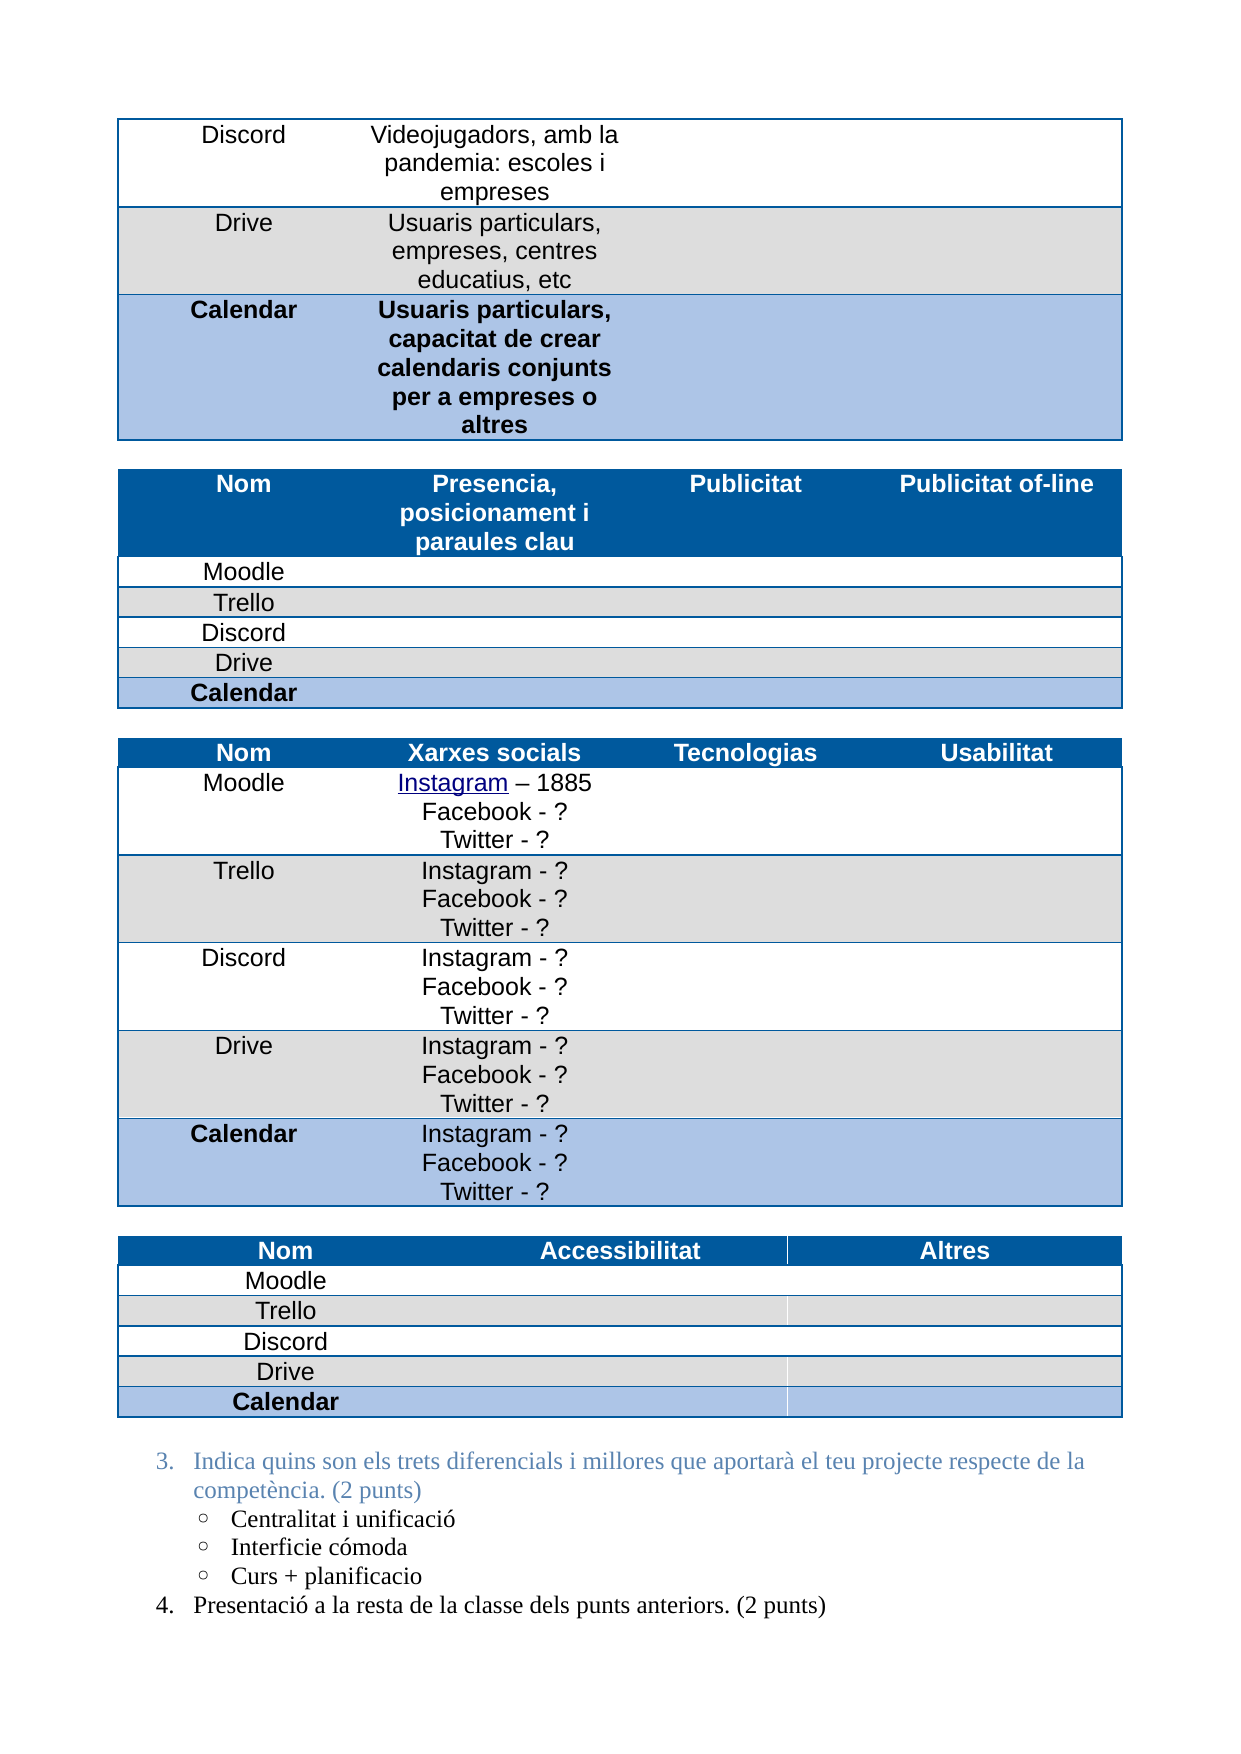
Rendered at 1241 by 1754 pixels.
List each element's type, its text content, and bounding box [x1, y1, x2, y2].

table_cell Calendar [119, 1387, 453, 1416]
table_cell [788, 1387, 1121, 1416]
table_cell [871, 120, 1121, 206]
table_cell Moodle [119, 768, 369, 854]
table_cell Discord [119, 618, 369, 647]
table_header Xarxes socials [369, 738, 620, 766]
table_cell [369, 618, 620, 647]
table_cell [453, 1327, 787, 1355]
table_cell Drive [119, 1031, 369, 1117]
table_cell [788, 1266, 1121, 1295]
table_header Nom [118, 738, 369, 766]
table_cell Calendar [119, 678, 369, 707]
table_cell Instagram - ? Facebook - ? Twitter - ? [369, 856, 620, 942]
list Centralitat i unificació [193, 1504, 1122, 1532]
table_cell [620, 618, 871, 647]
table_cell [620, 557, 871, 586]
table_cell [871, 618, 1121, 647]
list Interficie cómoda [193, 1532, 1122, 1561]
table_cell [871, 856, 1121, 942]
table_cell [453, 1266, 787, 1295]
table_cell [620, 856, 871, 942]
table_cell Drive [119, 208, 369, 294]
table_cell [620, 678, 871, 707]
table_cell [620, 295, 871, 439]
table_header Nom [118, 469, 369, 556]
table_cell [620, 648, 871, 677]
list Presentació a la resta de la classe dels punts anteriors. (2 punts) [156, 1590, 1122, 1619]
table_cell Instagram - ? Facebook - ? Twitter - ? [369, 943, 620, 1030]
table_cell Discord [119, 1327, 453, 1355]
table_cell Calendar [119, 295, 369, 439]
table_cell [871, 768, 1121, 854]
table_header Publicitat of-line [871, 469, 1122, 556]
table_cell [871, 648, 1121, 677]
table_cell [871, 588, 1121, 616]
table_header Presencia, posicionament i paraules clau [369, 469, 620, 556]
table_cell [453, 1296, 787, 1325]
table_cell Drive [119, 648, 369, 677]
table_cell [871, 557, 1121, 586]
table_cell [620, 208, 871, 294]
table_cell [871, 678, 1121, 707]
table_cell [788, 1357, 1121, 1386]
table_cell [620, 120, 871, 206]
table_cell [453, 1387, 787, 1416]
table_cell [369, 678, 620, 707]
table_cell [369, 557, 620, 586]
table_cell [620, 768, 871, 854]
table_cell [788, 1327, 1121, 1355]
table_cell Instagram - ? Facebook - ? Twitter - ? [369, 1119, 620, 1205]
table_cell [620, 1119, 871, 1205]
table_header Usabilitat [871, 738, 1122, 766]
table_cell [620, 1031, 871, 1117]
table_cell Moodle [119, 1266, 453, 1295]
table_header Tecnologias [620, 738, 871, 766]
table_cell Instagram - ? Facebook - ? Twitter - ? [369, 1031, 620, 1117]
table_cell Calendar [119, 1119, 369, 1205]
table_cell [788, 1296, 1121, 1325]
table_cell Usuaris particulars, capacitat de crear calendaris conjunts per a empreses o altres [369, 295, 620, 439]
table_cell Moodle [119, 557, 369, 586]
table_cell Trello [119, 588, 369, 616]
table_cell [369, 648, 620, 677]
list Curs + planificacio [193, 1561, 1122, 1590]
table_cell Usuaris particulars, empreses, centres educatius, etc [369, 208, 620, 294]
table_header Altres [788, 1236, 1122, 1264]
table_cell Trello [119, 856, 369, 942]
table_cell [871, 208, 1121, 294]
table_cell Instagram – 1885 Facebook - ? Twitter - ? [369, 768, 620, 854]
table_cell [871, 295, 1121, 439]
list Indica quins son els trets diferencials i millores que aportarà el teu projecte respecte de la competència. (2 punts) [156, 1446, 1122, 1504]
table_header Publicitat [620, 469, 871, 556]
table_cell [871, 943, 1121, 1030]
table_cell Discord [119, 120, 369, 206]
table_cell Videojugadors, amb la pandemia: escoles i empreses [369, 120, 620, 206]
table_cell [620, 588, 871, 616]
table_cell Discord [119, 943, 369, 1030]
table_header Nom [118, 1236, 453, 1264]
table_cell [871, 1031, 1121, 1117]
table_cell [620, 943, 871, 1030]
table_header Accessibilitat [453, 1236, 787, 1264]
table_cell Drive [119, 1357, 453, 1386]
table_cell [453, 1357, 787, 1386]
table_cell [871, 1119, 1121, 1205]
table_cell Trello [119, 1296, 453, 1325]
table_cell [369, 588, 620, 616]
